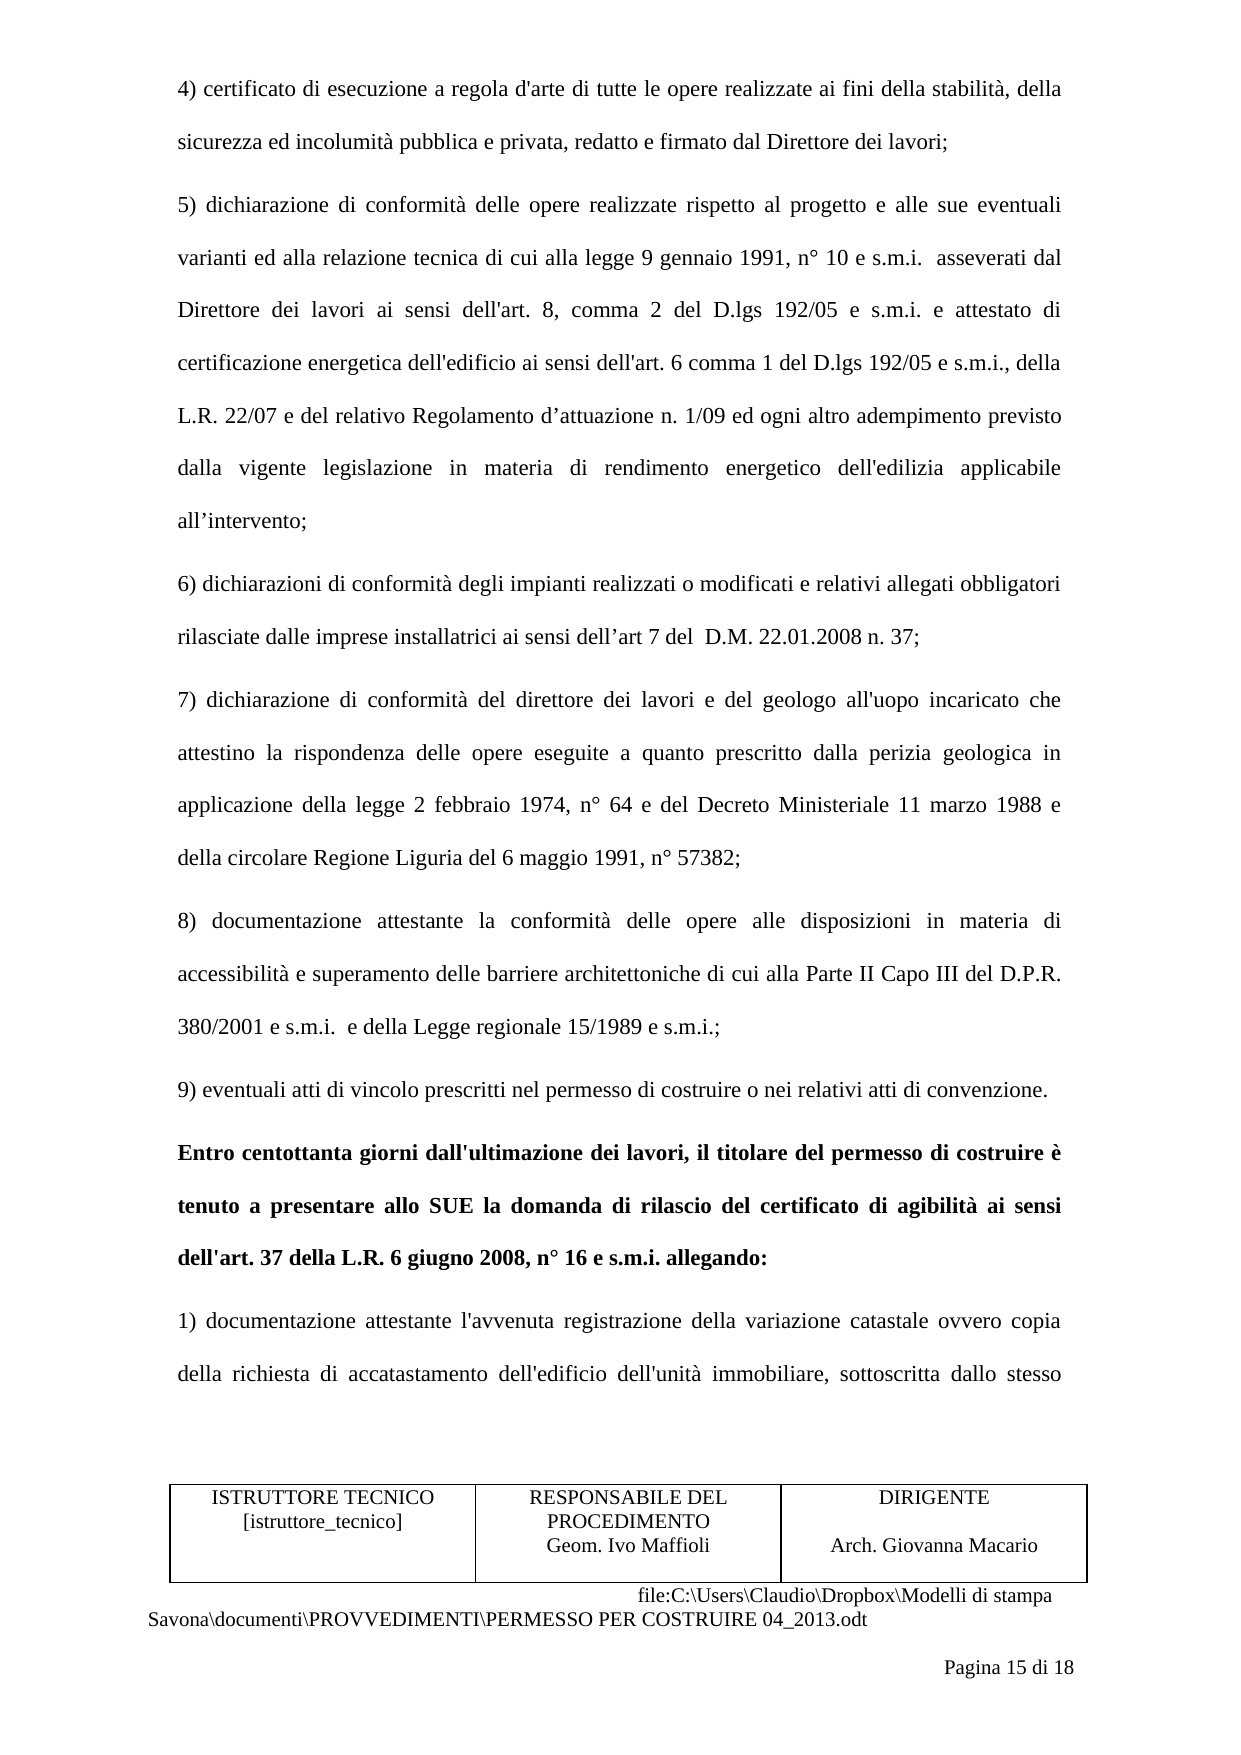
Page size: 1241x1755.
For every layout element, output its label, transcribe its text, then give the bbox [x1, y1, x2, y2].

text 8) documentazione attestante la conformità delle opere alle disposizioni in materia di accessibilità e superamento delle barriere architettoniche di cui alla Parte II Capo III del D.P.R. 380/2001 e s.m.i. e della Legge regionale 15/1989 e s.m.i.; [177, 907, 1063, 1039]
text 6) dichiarazioni di conformità degli impianti realizzati o modificati e relativi allegati obbligatori rilasciate dalle imprese installatrici ai sensi dell’art 7 del D.M. 22.01.2008 n. 37; [177, 570, 1063, 649]
text 4) certificato di esecuzione a regola d'arte di tutte le opere realizzate ai fini della stabilità, della sicurezza ed incolumità pubblica e privata, redatto e firmato dal Direttore dei lavori; [177, 75, 1063, 154]
text 5) dichiarazione di conformità delle opere realizzate rispetto al progetto e alle sue eventuali varianti ed alla relazione tecnica di cui alla legge 9 gennaio 1991, n° 10 e s.m.i. asseverati dal Direttore dei lavori ai sensi dell'art. 8, comma 2 del D.lgs 192/05 e s.m.i. e attestato di certificazione energetica dell'edificio ai sensi dell'art. 6 comma 1 del D.lgs 192/05 e s.m.i., della L.R. 22/07 e del relativo Regolamento d’attuazione n. 1/09 ed ogni altro adempimento previsto dalla vigente legislazione in materia di rendimento energetico dell'edilizia applicabile all’intervento; [177, 191, 1063, 533]
text 7) dichiarazione di conformità del direttore dei lavori e del geologo all'uopo incaricato che attestino la rispondenza delle opere eseguite a quanto prescritto dalla perizia geologica in applicazione della legge 2 febbraio 1974, n° 64 e del Decreto Ministeriale 11 marzo 1988 e della circolare Regione Liguria del 6 maggio 1991, n° 57382; [177, 686, 1063, 871]
text 1) documentazione attestante l'avvenuta registrazione della variazione catastale ovvero copia della richiesta di accatastamento dell'edificio dell'unità immobiliare, sottoscritta dallo stesso [177, 1307, 1063, 1387]
text 9) eventuali atti di vincolo prescritti nel permesso di costruire o nei relativi atti di convenzione. [177, 1076, 1063, 1102]
text Entro centottanta giorni dall'ultimazione dei lavori, il titolare del permesso di costruire è tenuto a presentare allo SUE la domanda di rilascio del certificato di agibilità ai sensi dell'art. 37 della L.R. 6 giugno 2008, n° 16 e s.m.i. allegando: [177, 1139, 1063, 1271]
